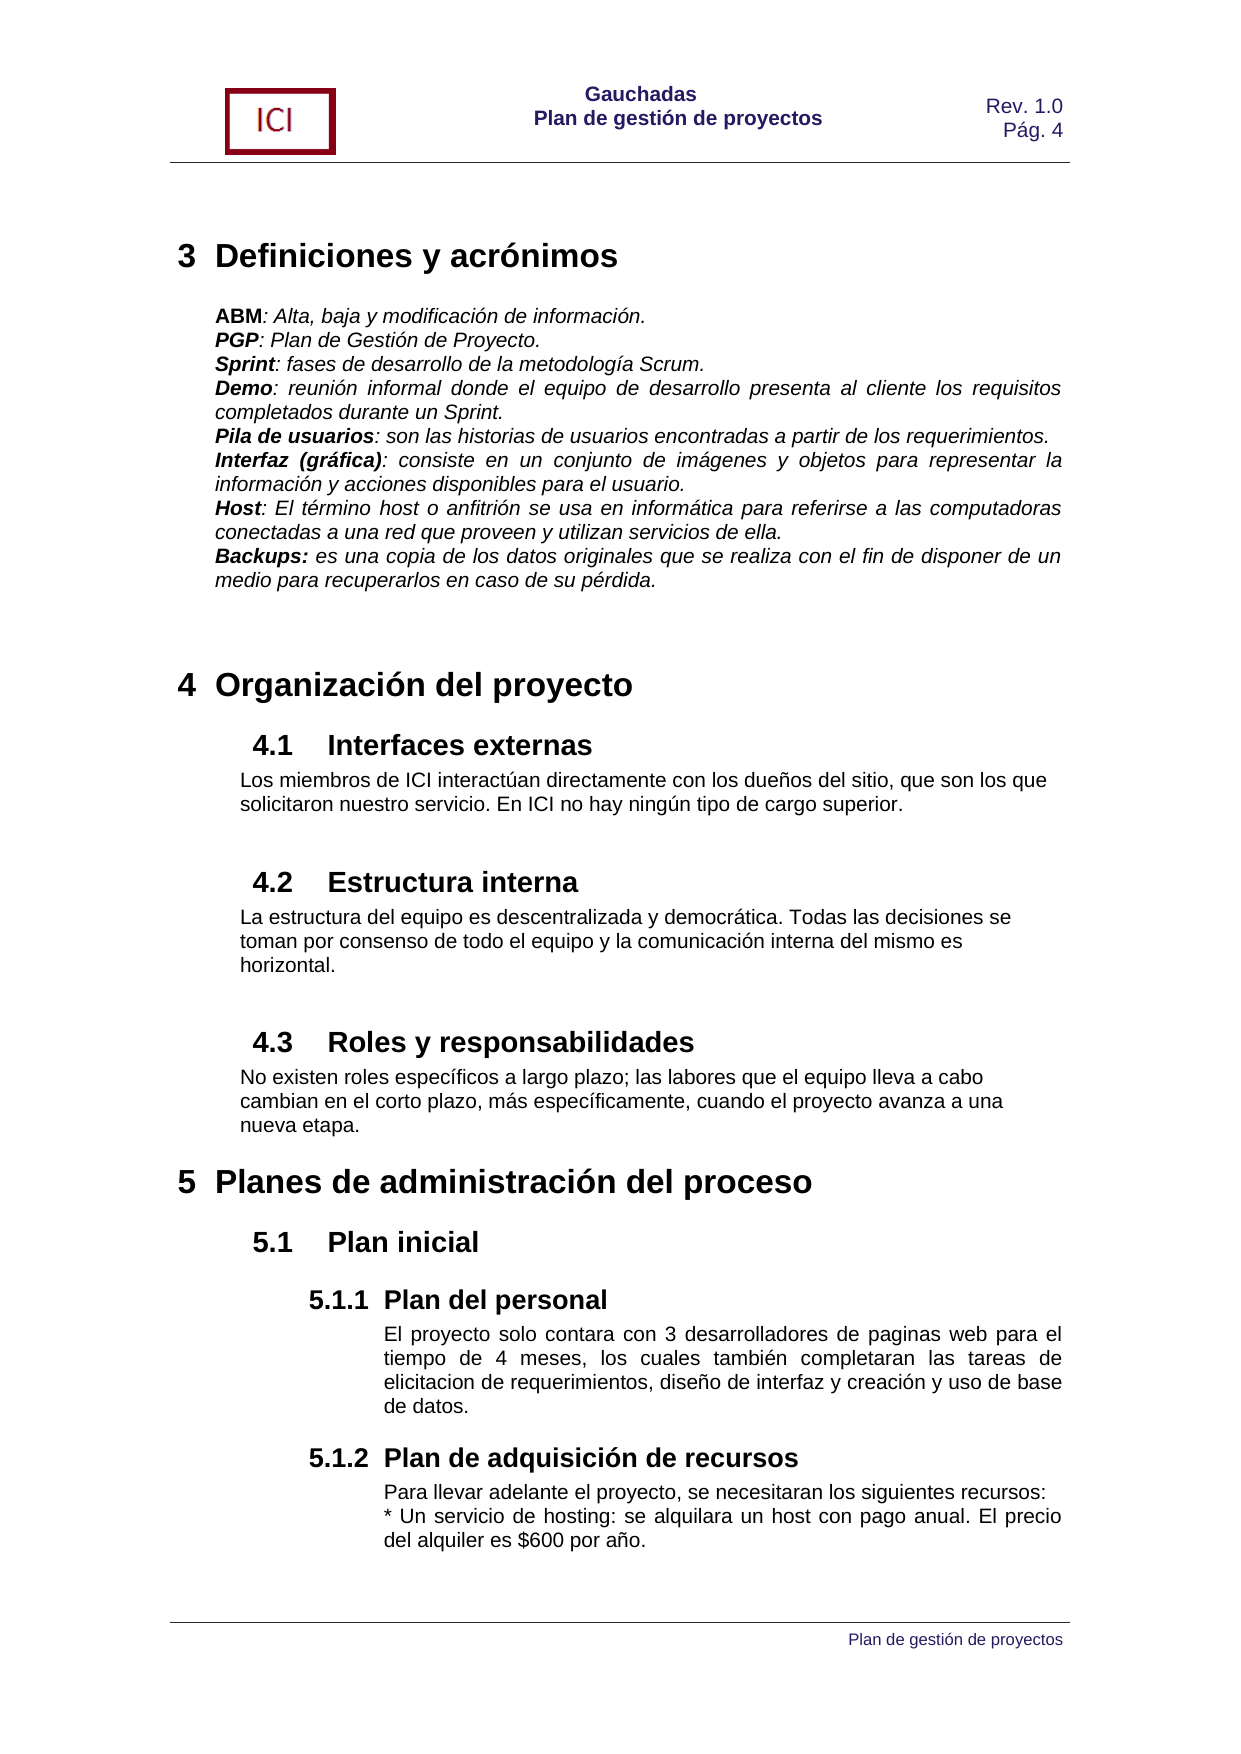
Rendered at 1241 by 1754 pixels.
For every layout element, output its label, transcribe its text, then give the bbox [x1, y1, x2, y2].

subtitle Organización del proyecto [177, 665, 1063, 703]
subtitle Definiciones y acrónimos [177, 236, 1063, 274]
text * Un servicio de hosting: se alquilara un host con pago anual. El precio del alquiler es $600 por año. [308, 1504, 1063, 1552]
text Para llevar adelante el proyecto, se necesitaran los siguientes recursos: [308, 1480, 1063, 1504]
subtitle Interfaces externas [252, 728, 1063, 762]
subtitle Estructura interna [252, 865, 1063, 898]
subtitle Plan inicial [252, 1226, 1063, 1259]
text Los miembros de ICI interactúan directamente con los dueños del sitio, que son los que solicitaron nuestro servicio. En ICI no hay ningún tipo de cargo superior. [240, 768, 1063, 816]
text Demo: reunión informal donde el equipo de desarrollo presenta al cliente los requisitos completados durante un Sprint. [215, 376, 1063, 424]
subtitle Planes de administración del proceso [177, 1162, 1063, 1201]
subtitle Roles y responsabilidades [252, 1025, 1063, 1059]
subtitle Plan de adquisición de recursos [308, 1442, 1063, 1474]
text La estructura del equipo es descentralizada y democrática. Todas las decisiones se toman por consenso de todo el equipo y la comunicación interna del mismo es horizontal. [240, 904, 1063, 976]
subtitle Plan del personal [308, 1284, 1063, 1315]
text Pila de usuarios: son las historias de usuarios encontradas a partir de los requerimientos. [215, 424, 1063, 448]
text Backups: es una copia de los datos originales que se realiza con el fin de disponer de un medio para recuperarlos en caso de su pérdida. [215, 544, 1063, 592]
text Sprint: fases de desarrollo de la metodología Scrum. [215, 352, 1063, 376]
picture [225, 88, 336, 155]
text No existen roles específicos a largo plazo; las labores que el equipo lleva a cabo cambian en el corto plazo, más específicamente, cuando el proyecto avanza a una nueva etapa. [240, 1065, 1063, 1137]
text Host: El término host o anfitrión se usa en informática para referirse a las computadoras conectadas a una red que proveen y utilizan servicios de ella. [215, 496, 1063, 544]
text El proyecto solo contara con 3 desarrolladores de paginas web para el tiempo de 4 meses, los cuales también completaran las tareas de elicitacion de requerimientos, diseño de interfaz y creación y uso de base de datos. [308, 1322, 1063, 1417]
text PGP: Plan de Gestión de Proyecto. [215, 328, 1063, 352]
text Interfaz (gráfica): consiste en un conjunto de imágenes y objetos para representar la información y acciones disponibles para el usuario. [215, 448, 1063, 496]
text ABM: Alta, baja y modificación de información. [215, 304, 1063, 328]
